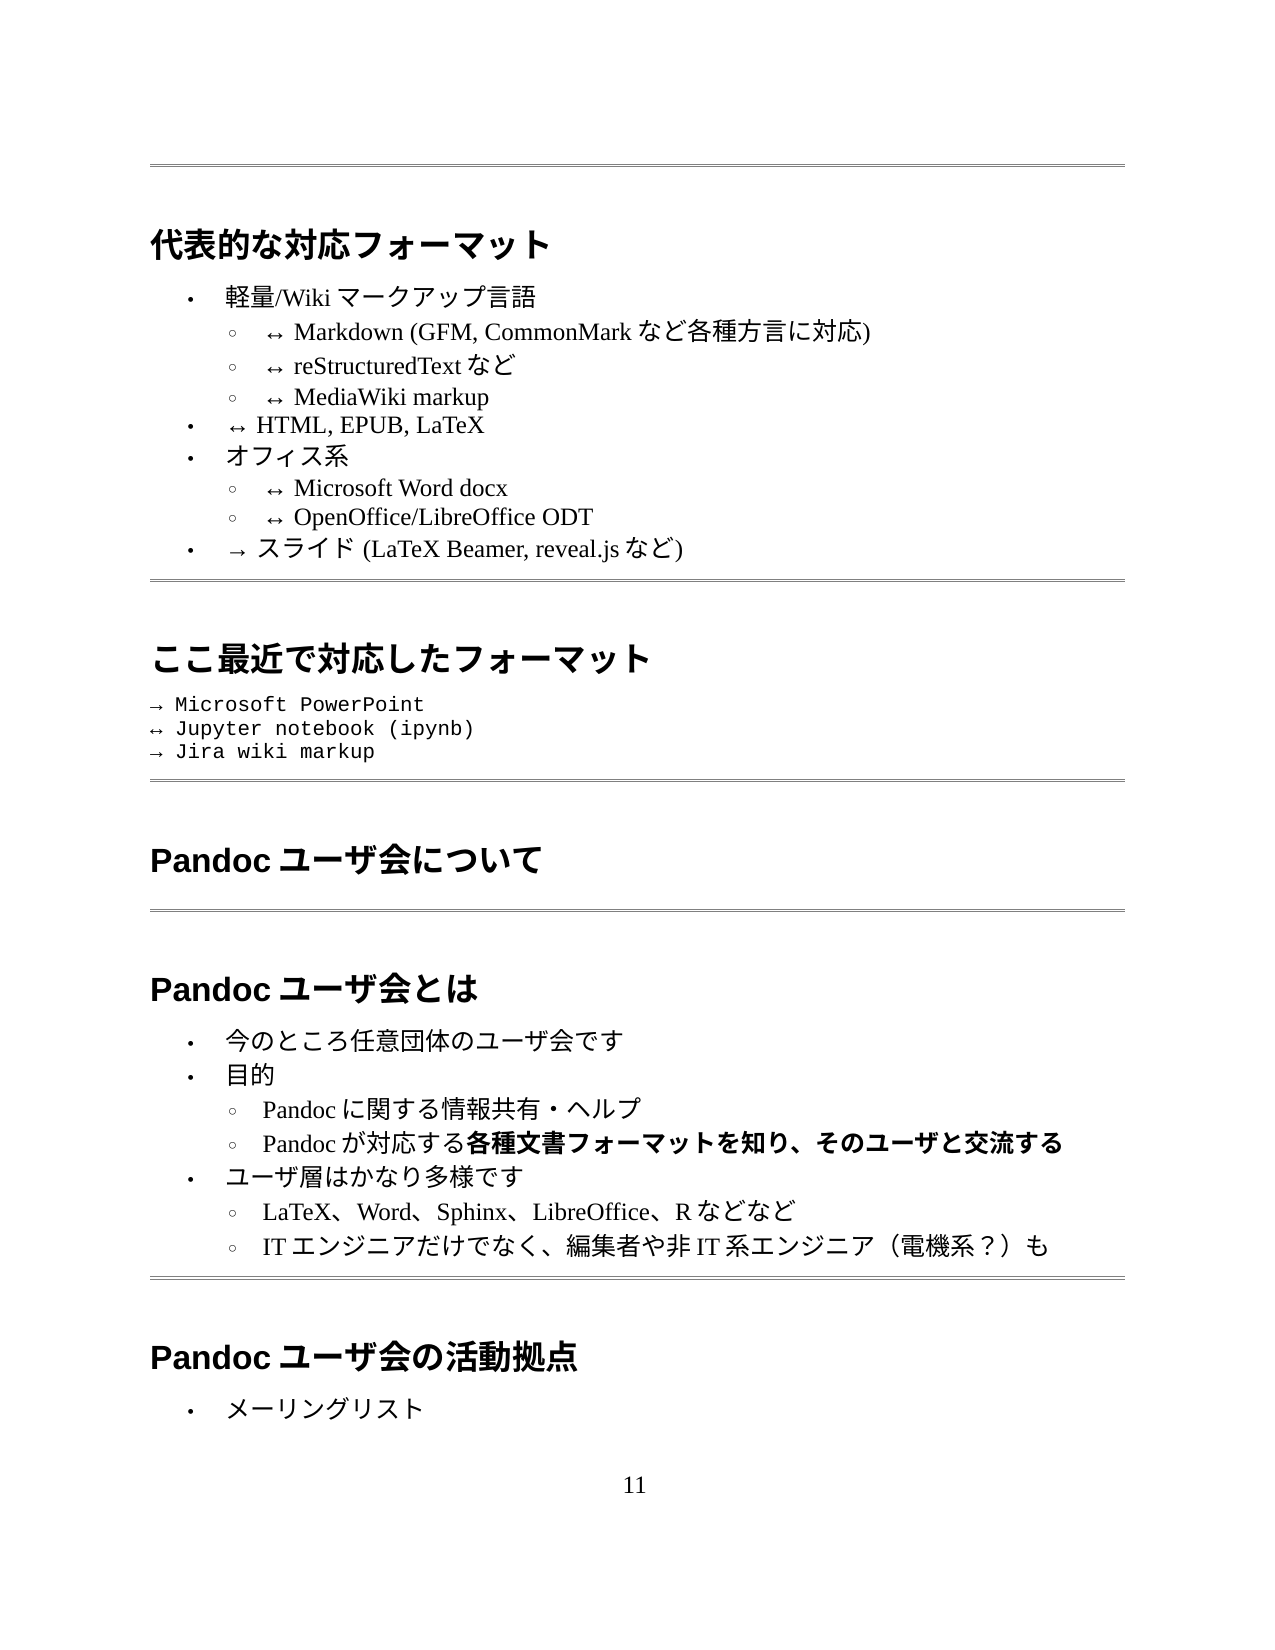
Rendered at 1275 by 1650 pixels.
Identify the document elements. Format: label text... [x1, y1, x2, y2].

list Pandocが対応する各種文書フォーマットを知り、そのユーザと交流する [225, 1126, 1125, 1160]
text → Microsoft PowerPoint [150, 694, 1125, 718]
list LaTeX、Word、Sphinx、LibreOffice、Rなどなど [225, 1194, 1125, 1228]
subtitle Pandocユーザ会の活動拠点 [150, 1333, 1125, 1379]
list ↔︎ MediaWiki markup [225, 382, 1125, 410]
subtitle ここ最近で対応したフォーマット [150, 636, 1125, 682]
list Pandocに関する情報共有・ヘルプ [225, 1092, 1125, 1126]
list ↔︎ Markdown (GFM, CommonMarkなど各種方言に対応) [225, 313, 1125, 347]
subtitle 代表的な対応フォーマット [150, 221, 1125, 267]
list ↔︎ reStructuredTextなど [225, 347, 1125, 382]
list 目的 [187, 1058, 1125, 1092]
list ITエンジニアだけでなく、編集者や非IT系エンジニア（電機系？）も [225, 1228, 1125, 1262]
list オフィス系 [187, 439, 1125, 473]
list ↔︎ OpenOffice/LibreOffice ODT [225, 502, 1125, 531]
text → Jira wiki markup [150, 741, 1125, 765]
text ↔ Jupyter notebook (ipynb) [150, 718, 1125, 741]
subtitle Pandocユーザ会とは [150, 966, 1125, 1011]
list メーリングリスト [187, 1392, 1125, 1426]
list → スライド (LaTeX Beamer, reveal.jsなど) [187, 531, 1125, 565]
list ↔︎ Microsoft Word docx [225, 473, 1125, 502]
list 今のところ任意団体のユーザ会です [187, 1024, 1125, 1058]
list 軽量/Wikiマークアップ言語 [187, 279, 1125, 313]
list ↔︎ HTML, EPUB, LaTeX [187, 410, 1125, 439]
subtitle Pandocユーザ会について [150, 836, 1125, 882]
list ユーザ層はかなり多様です [187, 1160, 1125, 1194]
